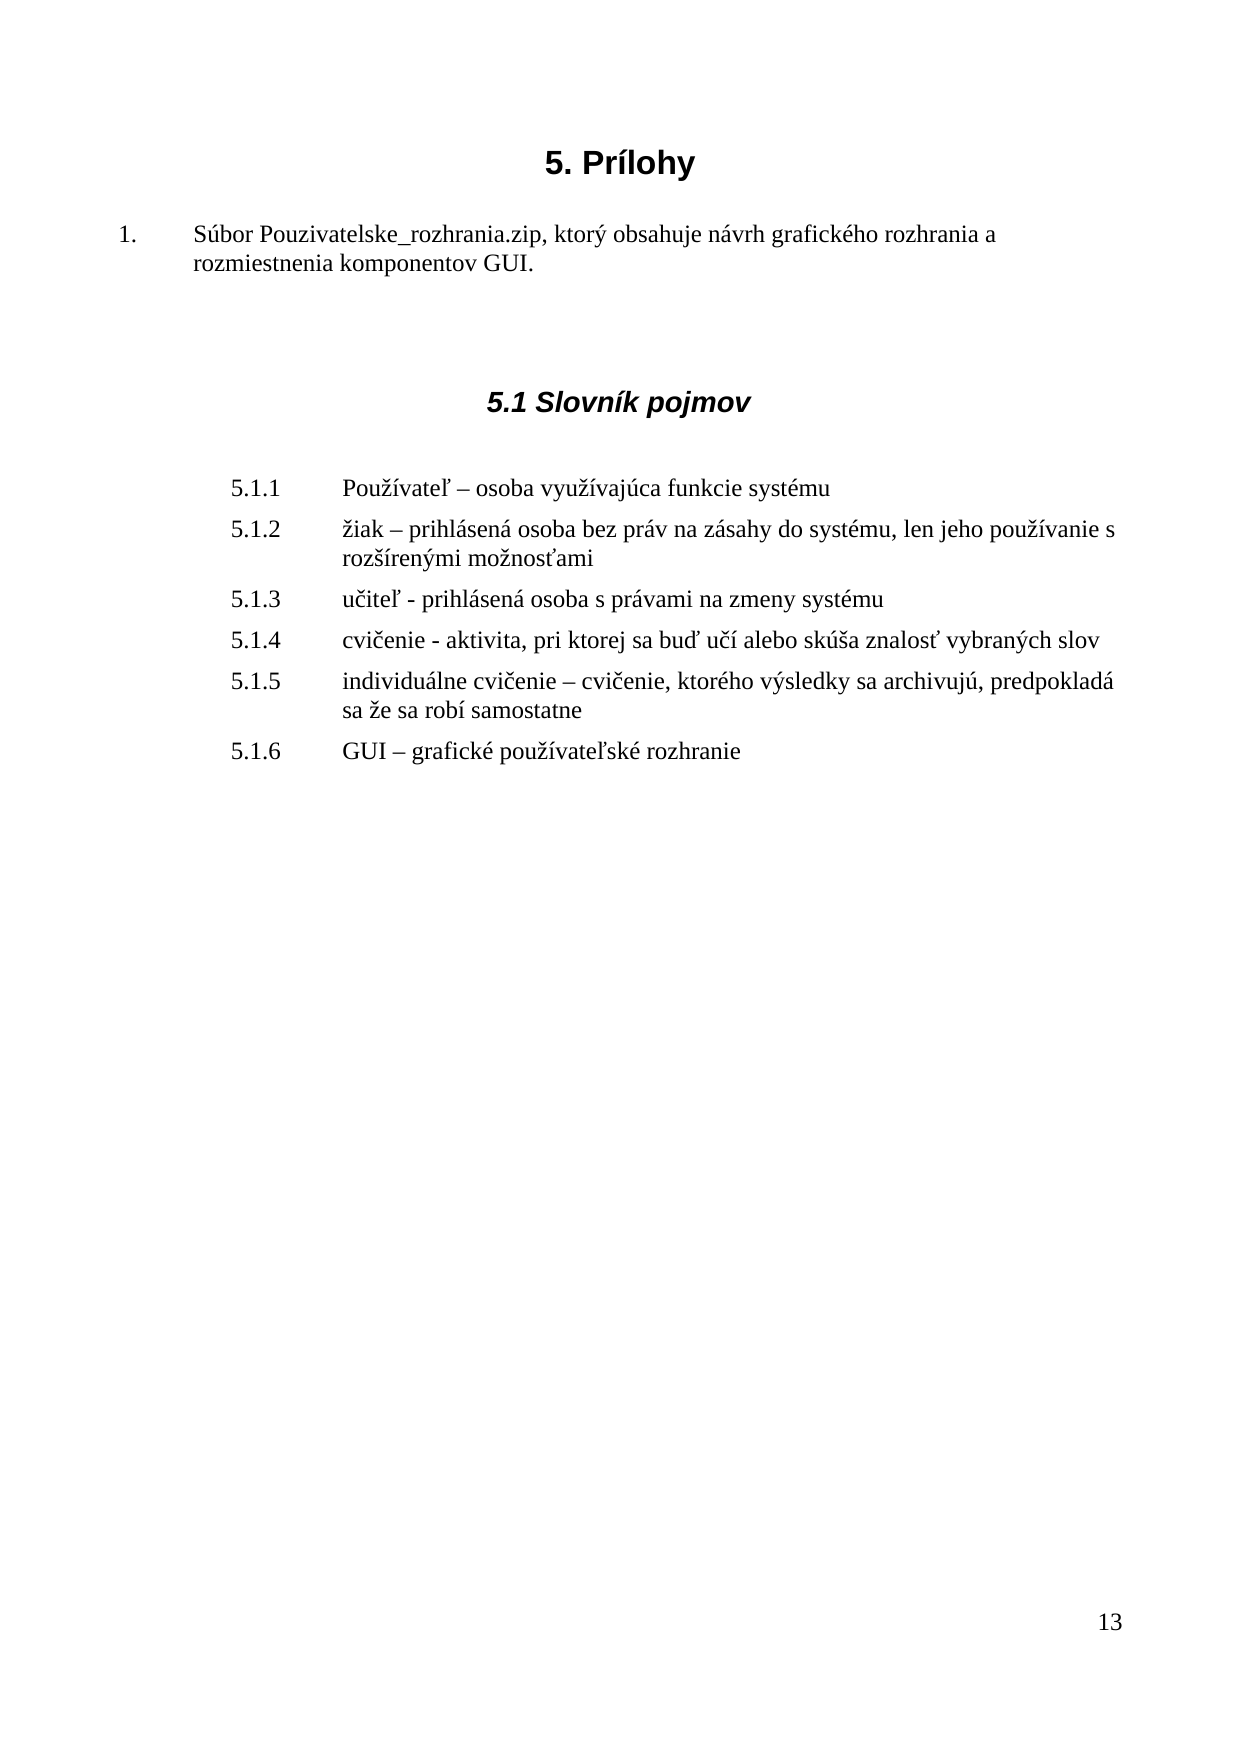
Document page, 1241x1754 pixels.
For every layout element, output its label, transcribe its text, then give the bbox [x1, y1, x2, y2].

list Súbor Pouzivatelske_rozhrania.zip, ktorý obsahuje návrh grafického rozhrania a rozmiestnenia komponentov GUI. [118, 219, 1122, 277]
subtitle 5.1 Slovník pojmov [118, 385, 1122, 419]
subtitle 5. Prílohy [118, 143, 1122, 182]
list učiteľ - prihlásená osoba s právami na zmeny systému [231, 584, 1122, 613]
list Používateľ – osoba využívajúca funkcie systému [231, 473, 1122, 501]
list GUI – grafické používateľské rozhranie [231, 736, 1122, 765]
list individuálne cvičenie – cvičenie, ktorého výsledky sa archivujú, predpokladá sa že sa robí samostatne [231, 666, 1122, 724]
list cvičenie - aktivita, pri ktorej sa buď učí alebo skúša znalosť vybraných slov [231, 625, 1122, 654]
list žiak – prihlásená osoba bez práv na zásahy do systému, len jeho používanie s rozšírenými možnosťami [231, 514, 1122, 571]
